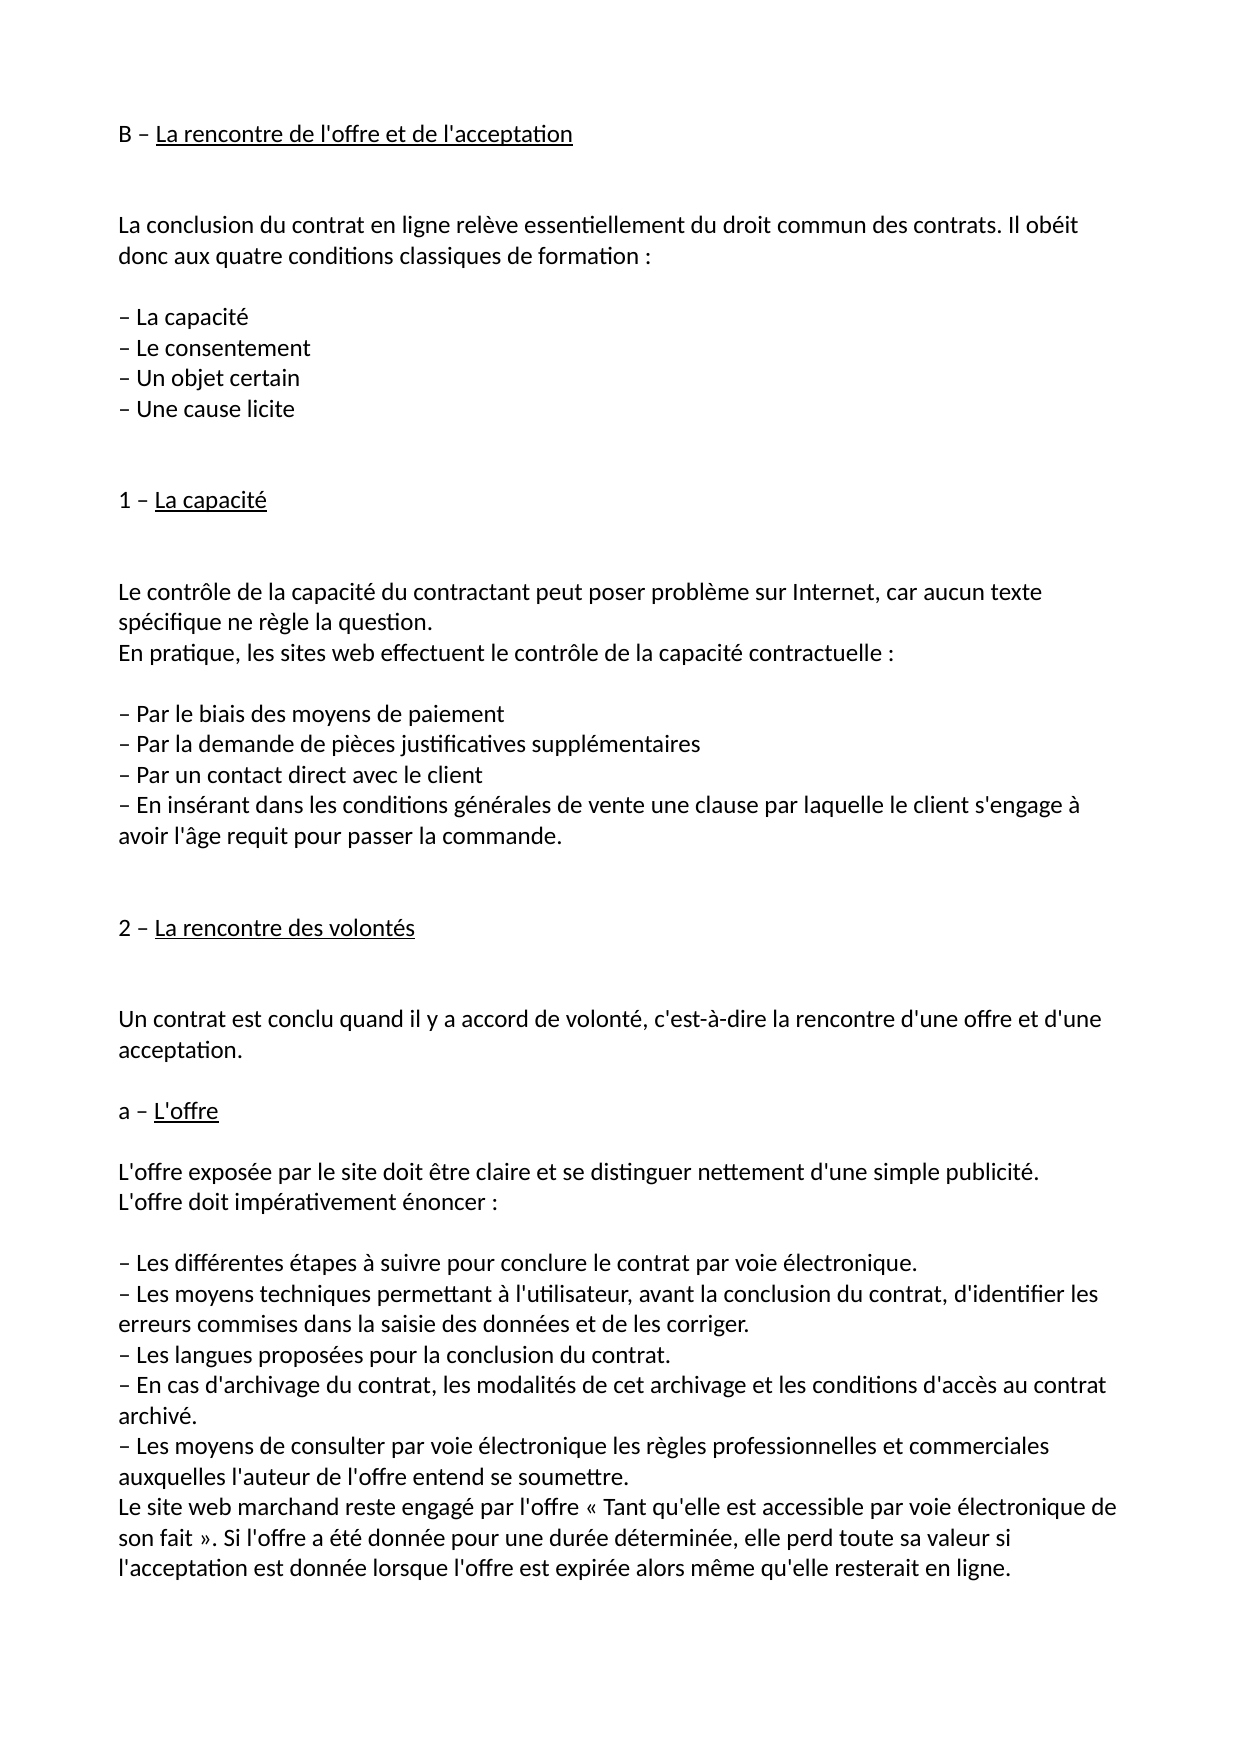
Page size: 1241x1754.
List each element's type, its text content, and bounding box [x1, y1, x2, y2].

text – Les moyens techniques permettant à l'utilisateur, avant la conclusion du contrat, d'identifier les erreurs commises dans la saisie des données et de les corriger. [118, 1278, 1122, 1339]
text – Un objet certain [118, 362, 1122, 393]
text – Les langues proposées pour la conclusion du contrat. [118, 1339, 1122, 1369]
text La conclusion du contrat en ligne relève essentiellement du droit commun des contrats. Il obéit donc aux quatre conditions classiques de formation : [118, 210, 1122, 271]
text Le contrôle de la capacité du contractant peut poser problème sur Internet, car aucun texte spécifique ne règle la question. [118, 576, 1122, 637]
text – La capacité [118, 301, 1122, 332]
text Un contrat est conclu quand il y a accord de volonté, c'est-à-dire la rencontre d'une offre et d'une acceptation. [118, 1003, 1122, 1064]
text – Les différentes étapes à suivre pour conclure le contrat par voie électronique. [118, 1247, 1122, 1278]
text 2 – La rencontre des volontés [118, 912, 1122, 942]
text – En cas d'archivage du contrat, les modalités de cet archivage et les conditions d'accès au contrat archivé. [118, 1369, 1122, 1431]
text – Par le biais des moyens de paiement [118, 698, 1122, 728]
text B – La rencontre de l'offre et de l'acceptation [118, 118, 1122, 149]
text L'offre exposée par le site doit être claire et se distinguer nettement d'une simple publicité. [118, 1156, 1122, 1186]
text Le site web marchand reste engagé par l'offre « Tant qu'elle est accessible par voie électronique de son fait ». Si l'offre a été donnée pour une durée déterminée, elle perd toute sa valeur si l'acceptation est donnée lorsque l'offre est expirée alors même qu'elle resterait en ligne. [118, 1492, 1122, 1583]
text – Les moyens de consulter par voie électronique les règles professionnelles et commerciales auxquelles l'auteur de l'offre entend se soumettre. [118, 1431, 1122, 1492]
text L'offre doit impérativement énoncer : [118, 1186, 1122, 1217]
text – En insérant dans les conditions générales de vente une clause par laquelle le client s'engage à avoir l'âge requit pour passer la commande. [118, 789, 1122, 851]
text En pratique, les sites web effectuent le contrôle de la capacité contractuelle : [118, 637, 1122, 667]
text a – L'offre [118, 1095, 1122, 1125]
text – Par la demande de pièces justificatives supplémentaires [118, 728, 1122, 759]
text – Par un contact direct avec le client [118, 759, 1122, 789]
text – Le consentement [118, 332, 1122, 362]
text – Une cause licite [118, 393, 1122, 423]
text 1 – La capacité [118, 484, 1122, 515]
